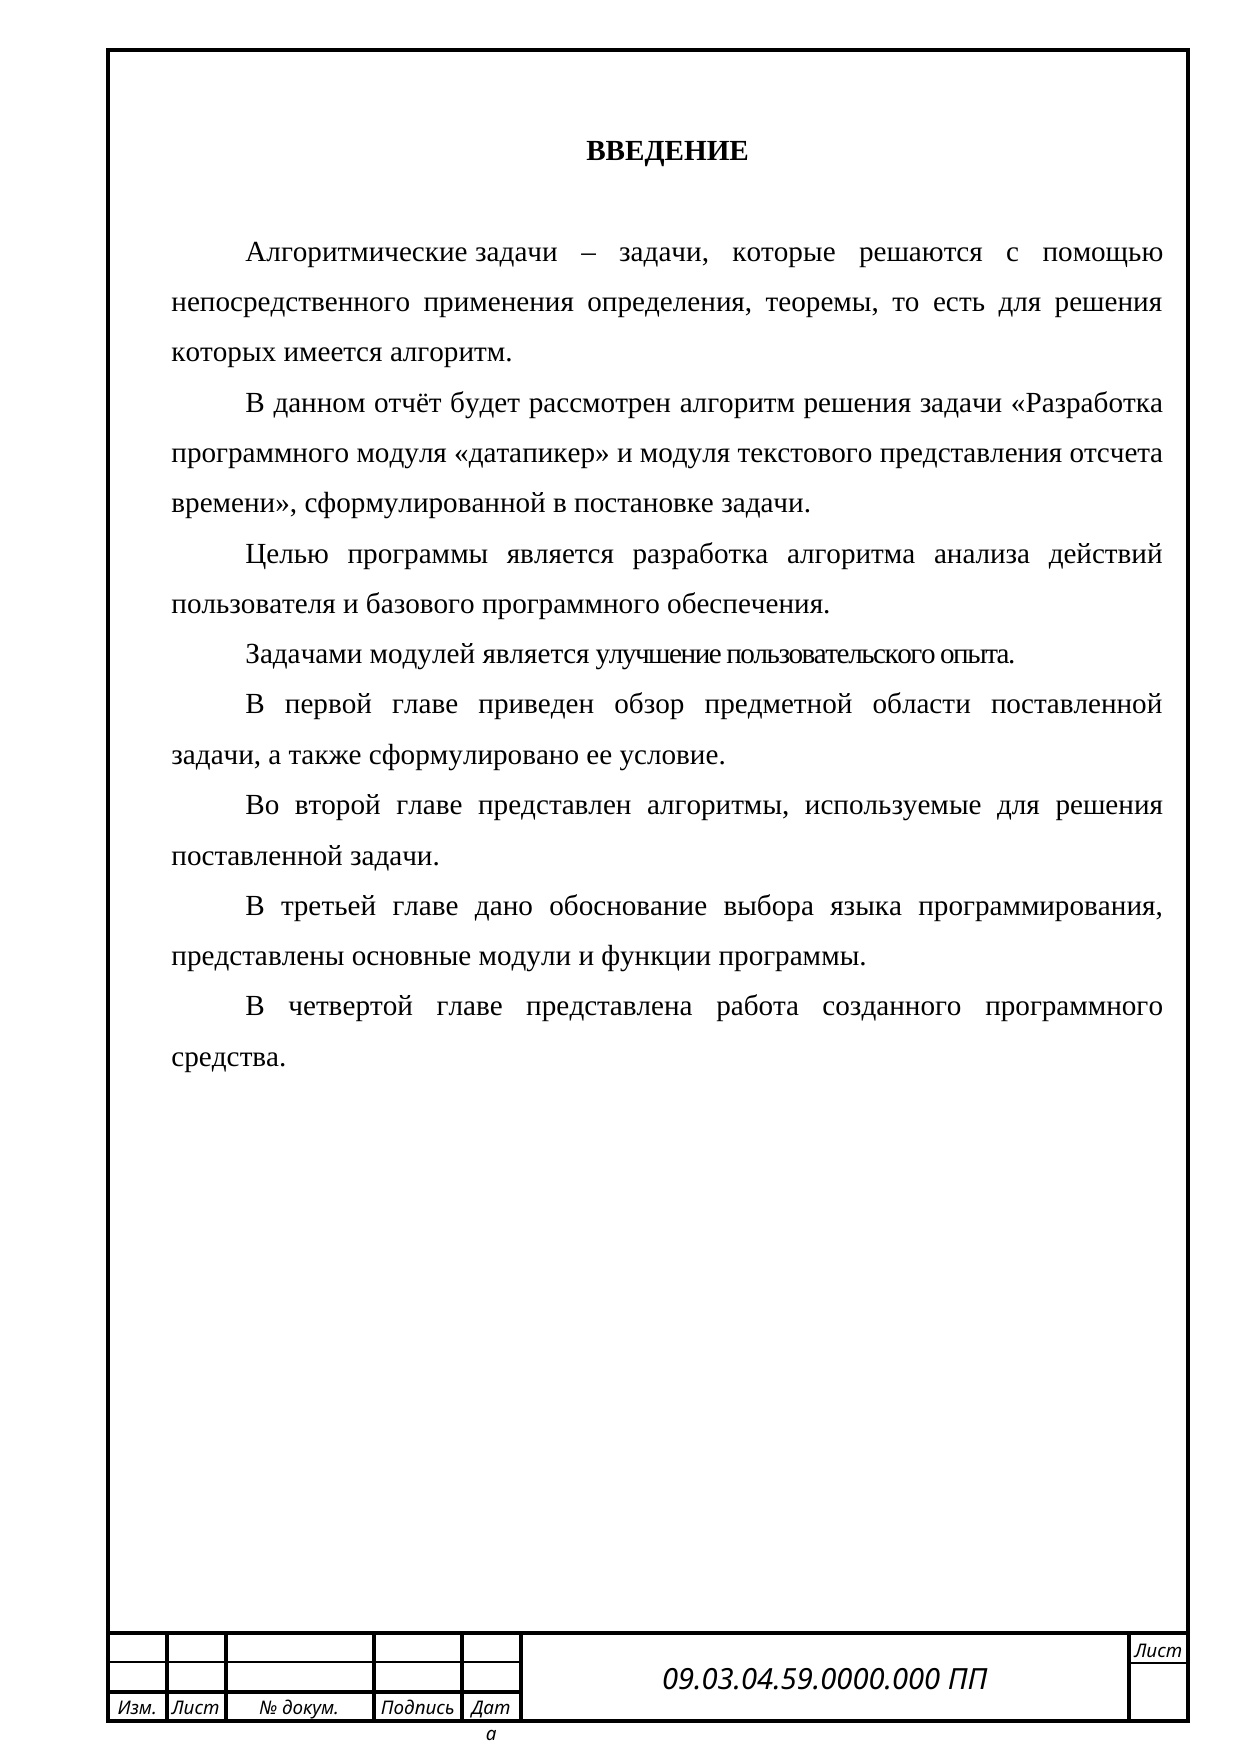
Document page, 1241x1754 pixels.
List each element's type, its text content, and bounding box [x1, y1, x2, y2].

text Задачами модулей является улучшение пользовательского опыта. [171, 636, 1163, 670]
text В третьей главе дано обоснование выбора языка программирования, представлены основные модули и функции программы. [171, 888, 1163, 972]
text ВВЕДЕНИЕ [171, 133, 1163, 167]
text Алгоритмические задачи – задачи, которые решаются с помощью непосредственного применения определения, теоремы, то есть для решения которых имеется алгоритм. [171, 234, 1163, 368]
text В первой главе приведен обзор предметной области поставленной задачи, а также сформулировано ее условие. [171, 687, 1163, 771]
text В четвертой главе представлена работа созданного программного средства. [171, 988, 1163, 1072]
text Целью программы является разработка алгоритма анализа действий пользователя и базового программного обеспечения. [171, 536, 1163, 619]
text Во второй главе представлен алгоритмы, используемые для решения поставленной задачи. [171, 787, 1163, 871]
text В данном отчёт будет рассмотрен алгоритм решения задачи «Разработка программного модуля «датапикер» и модуля текстового представления отсчета времени», сформулированной в постановке задачи. [171, 385, 1163, 519]
